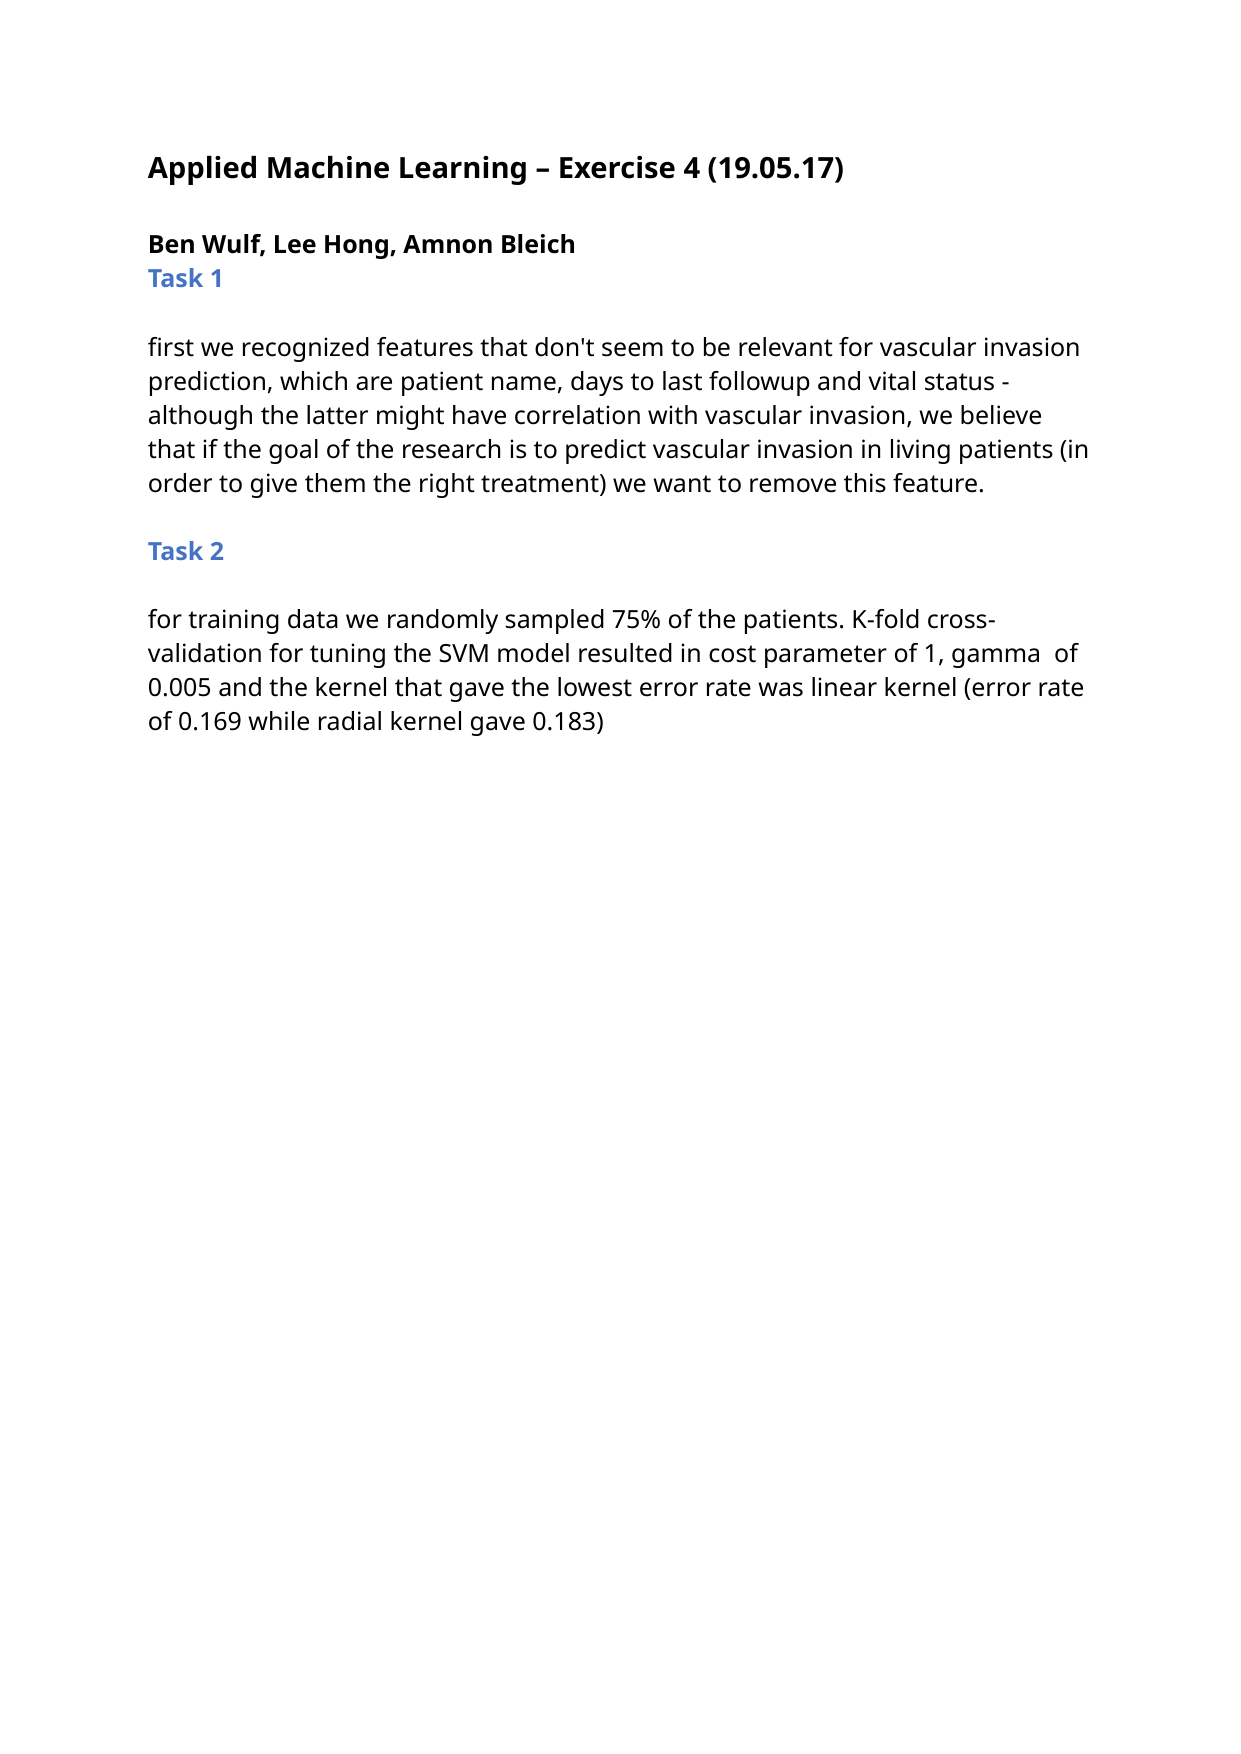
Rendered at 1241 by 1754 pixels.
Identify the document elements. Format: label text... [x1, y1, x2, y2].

text first we recognized features that don't seem to be relevant for vascular invasion prediction, which are patient name, days to last followup and vital status - although the latter might have correlation with vascular invasion, we believe that if the goal of the research is to predict vascular invasion in living patients (in order to give them the right treatment) we want to remove this feature. [148, 329, 1093, 499]
text Ben Wulf, Lee Hong, Amnon Bleich [148, 227, 1093, 261]
text Task 1 [148, 261, 1093, 295]
text for training data we randomly sampled 75% of the patients. K-fold cross-validation for tuning the SVM model resulted in cost parameter of 1, gamma of 0.005 and the kernel that gave the lowest error rate was linear kernel (error rate of 0.169 while radial kernel gave 0.183) [148, 602, 1093, 738]
text Task 2 [148, 533, 1093, 568]
text Applied Machine Learning – Exercise 4 (19.05.17) [148, 148, 1093, 187]
